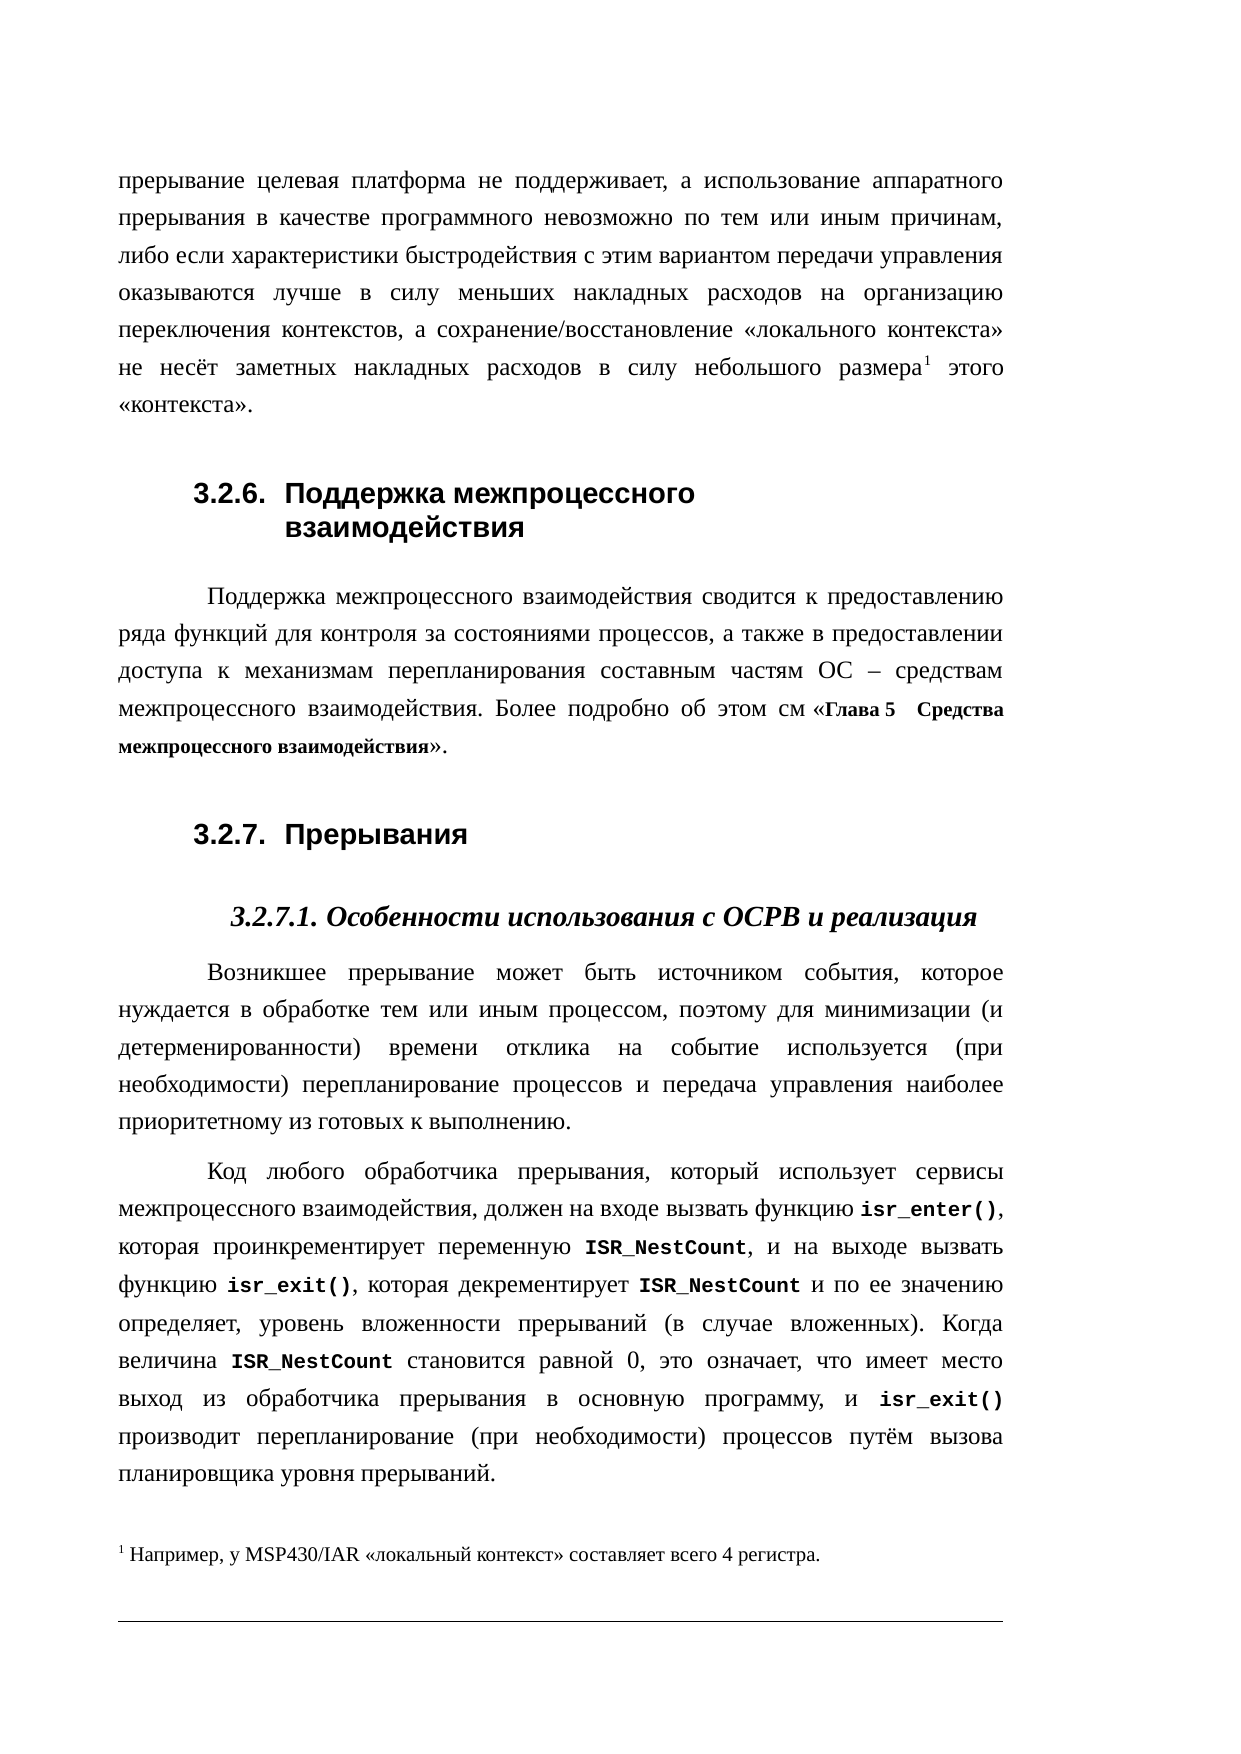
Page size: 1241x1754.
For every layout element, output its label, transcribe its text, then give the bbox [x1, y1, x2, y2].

text Код любого обработчика прерывания, который использует сервисы межпроцессного взаимодействия, должен на входе вызвать функцию isr_enter(), которая проинкрементирует переменную ISR_NestCount, и на выходе вызвать функцию isr_exit(), которая декрементирует ISR_NestCount и по ее значению определяет, уровень вложенности прерываний (в случае вложенных). Когда величина ISR_NestCount становится равной 0, это означает, что имеет место выход из обработчика прерывания в основную программу, и isr_exit() производит перепланирование (при необходимости) процессов путём вызова планировщика уровня прерываний. [118, 1156, 1004, 1487]
text Возникшее прерывание может быть источником события, которое нуждается в обработке тем или иным процессом, поэтому для минимизации (и детерменированности) времени отклика на событие используется (при необходимости) перепланирование процессов и передача управления наиболее приоритетному из готовых к выполнению. [118, 957, 1004, 1135]
text Например, у MSP430/IAR «локальный контекст» составляет всего 4 регистра. [118, 1542, 1004, 1566]
subtitle Поддержка межпроцессного взаимодействия [193, 476, 886, 543]
text Поддержка межпроцессного взаимодействия сводится к предоставлению ряда функций для контроля за состояниями процессов, а также в предоставлении доступа к механизмам перепланирования составным частям ОС – средствам межпроцессного взаимодействия. Более подробно об этом см «Глава 5 Средства межпроцессного взаимодействия». [118, 581, 1004, 759]
text прерывание целевая платформа не поддерживает, а использование аппаратного прерывания в качестве программного невозможно по тем или иным причинам, либо если характеристики быстродействия с этим вариантом передачи управления оказываются лучше в силу меньших накладных расходов на организацию переключения контекстов, а сохранение/восстановление «локального контекста» не несёт заметных накладных расходов в силу небольшого размера этого «контекста». [118, 165, 1004, 418]
subtitle Прерывания [193, 817, 886, 851]
subtitle Особенности использования с ОСРВ и реализация [231, 899, 1004, 933]
